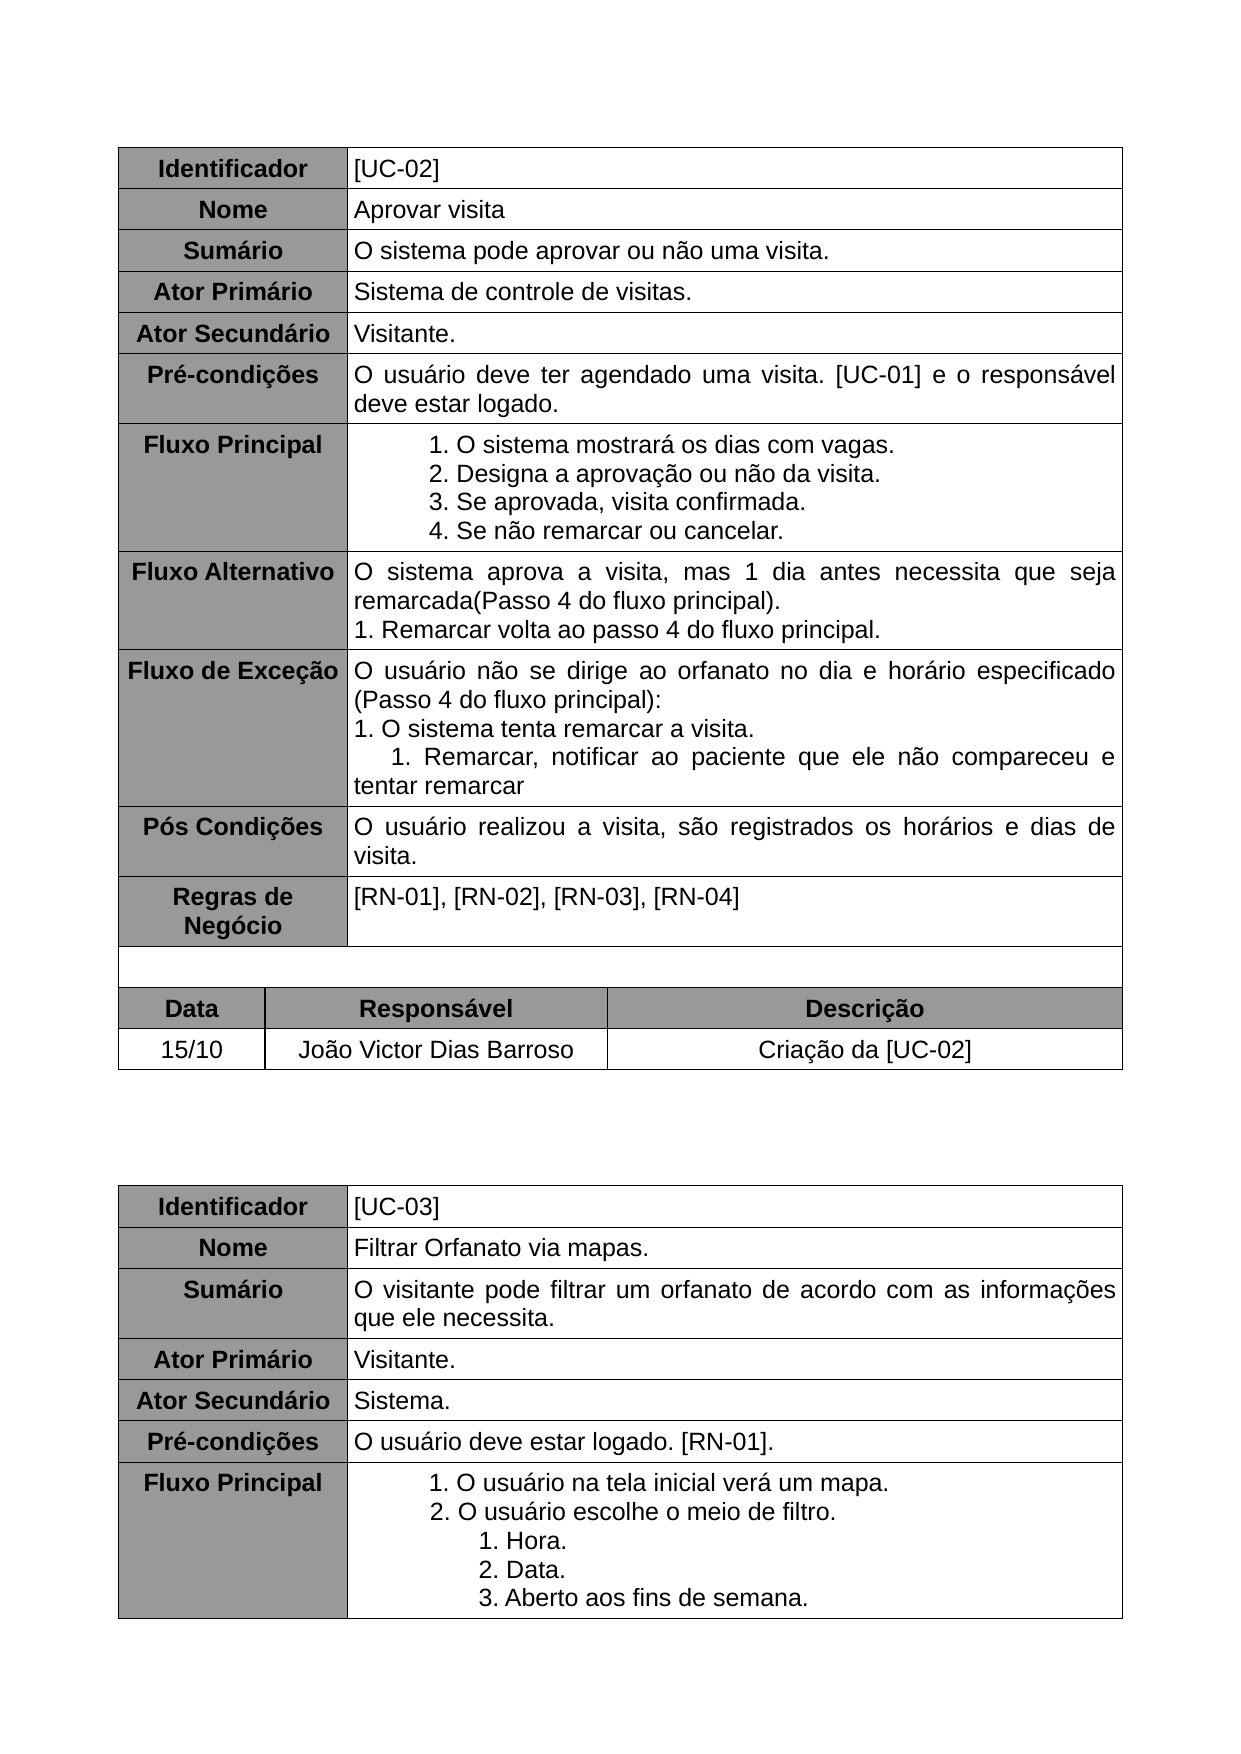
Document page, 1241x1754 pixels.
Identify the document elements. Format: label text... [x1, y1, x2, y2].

table_cell Pré-condições [119, 1421, 347, 1462]
table_cell Sistema de controle de visitas. [348, 272, 1122, 312]
table_cell Pré-condições [119, 354, 347, 423]
table_cell Descrição [608, 988, 1122, 1028]
table_cell O usuário não se dirige ao orfanato no dia e horário especificado (Passo 4 do fluxo principal): 1. O sistema tenta remarcar a visita. 1. Remarcar, notificar ao paciente que ele não compareceu e tentar remarcar [348, 650, 1122, 806]
table_cell João Victor Dias Barroso [266, 1029, 607, 1069]
table_cell Ator Primário [119, 272, 347, 312]
table_cell 15/10 [119, 1029, 264, 1069]
table_cell Fluxo Alternativo [119, 552, 347, 649]
table_header Identificador [119, 148, 347, 188]
table_cell Fluxo de Exceção [119, 650, 347, 806]
table_cell Ator Primário [119, 1339, 347, 1379]
table_cell O usuário deve ter agendado uma visita. [UC-01] e o responsável deve estar logado. [348, 354, 1122, 423]
table_cell Visitante. [348, 313, 1122, 353]
table_cell Nome [119, 1228, 347, 1268]
table_cell 1. O sistema mostrará os dias com vagas. 2. Designa a aprovação ou não da visita. 3. Se aprovada, visita confirmada. 4. Se não remarcar ou cancelar. [348, 424, 1122, 551]
table_cell Responsável [266, 988, 607, 1028]
table_cell O visitante pode filtrar um orfanato de acordo com as informações que ele necessita. [348, 1269, 1122, 1338]
table_cell [RN-01]­, [RN-02], [RN-03], [RN-04] [348, 877, 1122, 946]
table_cell Fluxo Principal [119, 424, 347, 551]
table_cell Data [119, 988, 264, 1028]
table_header [UC-02] [348, 148, 1122, 188]
table_cell Aprovar visita [348, 189, 1122, 229]
table_header Identificador [119, 1186, 347, 1227]
table_cell O sistema pode aprovar ou não uma visita. [348, 230, 1122, 271]
table_cell [119, 947, 1122, 987]
table_cell Criação da [UC-02] [608, 1029, 1122, 1069]
table_cell O usuário deve estar logado. [RN-01]. [348, 1421, 1122, 1462]
table_cell Sumário [119, 230, 347, 271]
table_header [UC-03] [348, 1186, 1122, 1227]
table_cell O sistema aprova a visita, mas 1 dia antes necessita que seja remarcada(Passo 4 do fluxo principal). 1. Remarcar volta ao passo 4 do fluxo principal. [348, 552, 1122, 649]
table_cell Visitante. [348, 1339, 1122, 1379]
table_cell Sumário [119, 1269, 347, 1338]
table_cell Ator Secundário [119, 1380, 347, 1420]
table_cell Ator Secundário [119, 313, 347, 353]
table_cell O usuário realizou a visita, são registrados os horários e dias de visita. [348, 807, 1122, 876]
table_cell Filtrar Orfanato via mapas. [348, 1228, 1122, 1268]
table_cell Pós Condições [119, 807, 347, 876]
table_cell Regras de Negócio [119, 877, 347, 946]
table_cell 1. O usuário na tela inicial verá um mapa. 2. O usuário escolhe o meio de filtro. 1. Hora. 2. Data. 3. Aberto aos fins de semana. [348, 1463, 1122, 1618]
table_cell Fluxo Principal [119, 1463, 347, 1618]
table_cell Sistema. [348, 1380, 1122, 1420]
table_cell Nome [119, 189, 347, 229]
